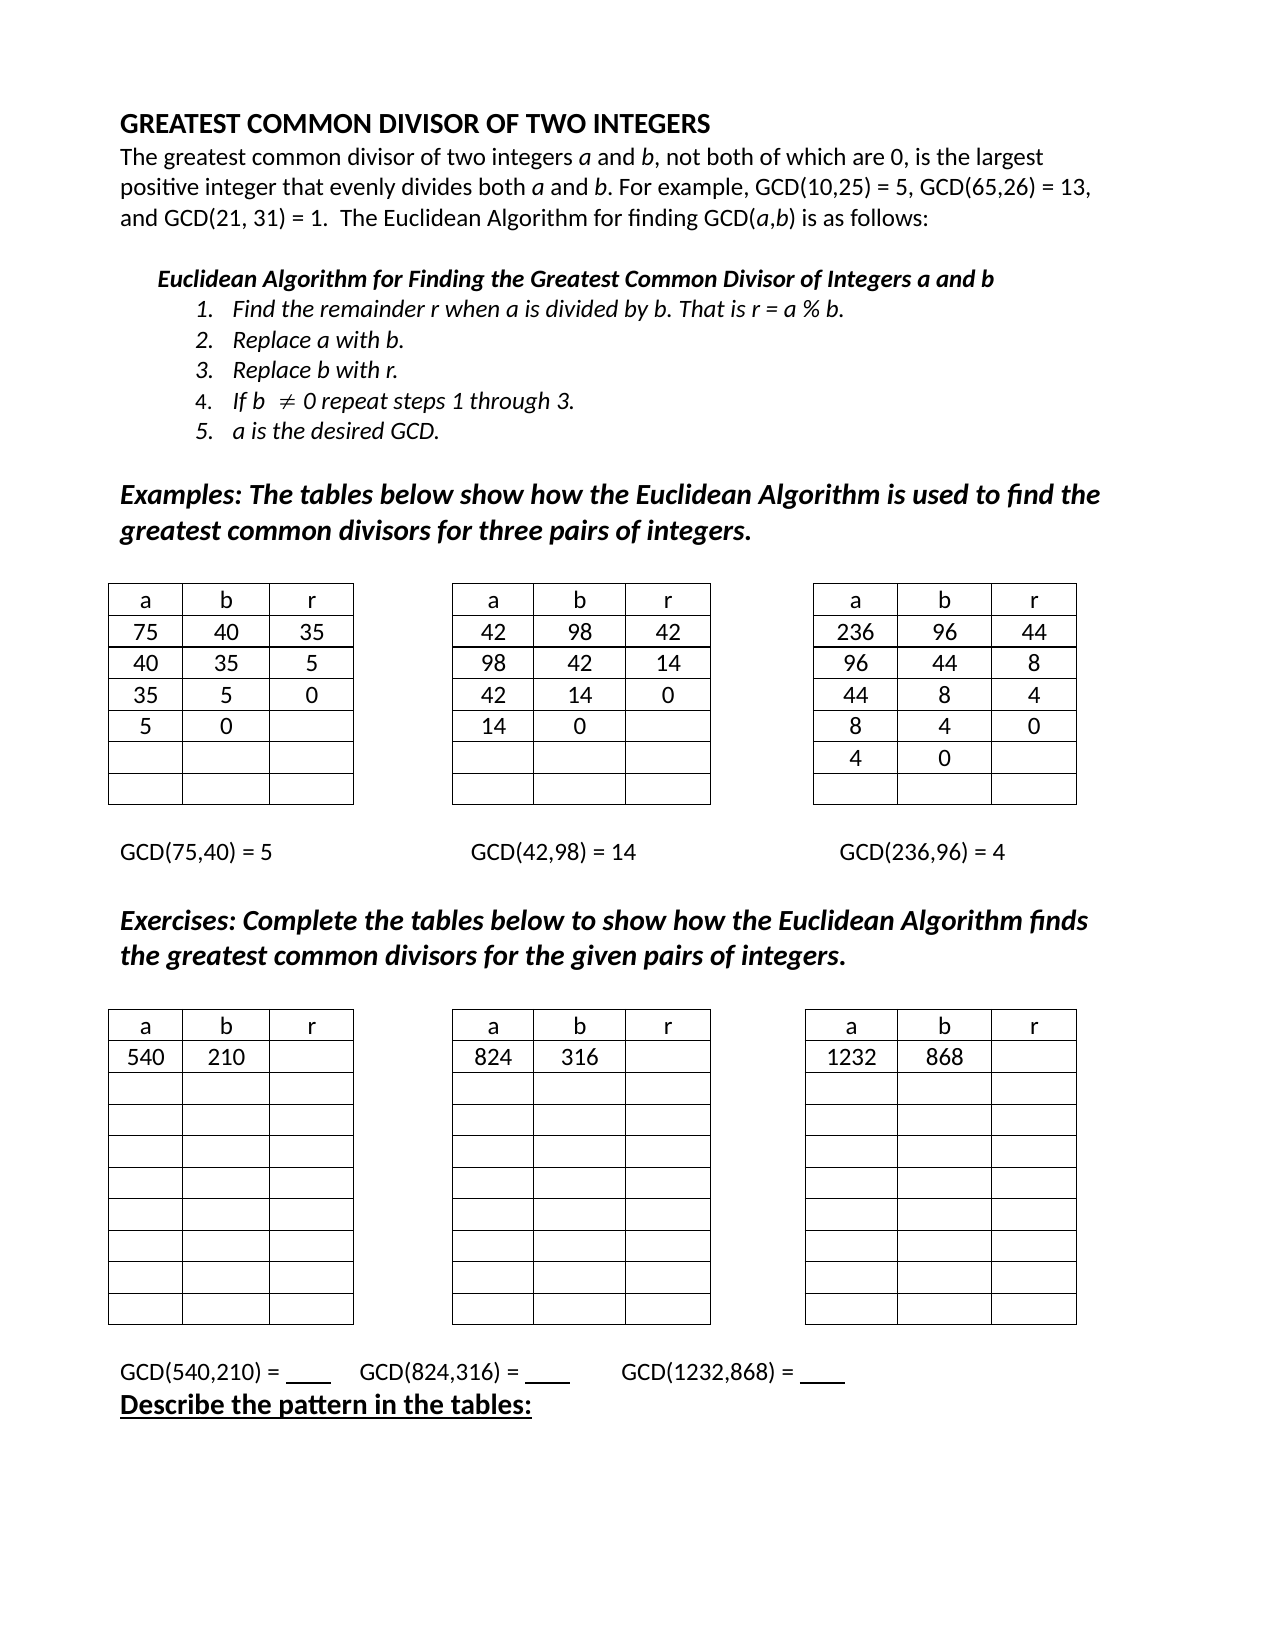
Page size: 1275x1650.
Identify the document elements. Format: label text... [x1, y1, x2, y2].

table_cell [898, 1199, 991, 1230]
table_cell [992, 1199, 1076, 1230]
table_cell [354, 646, 452, 678]
table_cell [453, 1105, 533, 1135]
table_cell 35 [183, 648, 269, 678]
table_cell [453, 1294, 533, 1324]
table_cell 8 [992, 648, 1076, 678]
table_cell [109, 1231, 182, 1261]
table_cell [711, 1230, 805, 1261]
table_cell [354, 678, 452, 709]
table_cell 210 [183, 1041, 269, 1072]
table_cell 98 [534, 616, 625, 646]
table_cell [626, 1262, 710, 1293]
table_cell [354, 1072, 452, 1103]
table_cell 868 [898, 1041, 991, 1072]
table_cell [183, 1231, 269, 1261]
table_cell [109, 1073, 182, 1103]
table_header b [183, 584, 269, 615]
table_cell [453, 1168, 533, 1198]
table_cell 42 [453, 679, 533, 709]
table_cell [898, 1294, 991, 1324]
table_cell [534, 1199, 625, 1230]
table_cell 42 [626, 616, 710, 646]
table_cell [354, 741, 452, 773]
text GCD(75,40) = 5 GCD(42,98) = 14 GCD(236,96) = 4 [120, 836, 1125, 866]
table_cell [626, 774, 710, 804]
table_header a [453, 1010, 533, 1040]
table_header r [626, 1010, 710, 1040]
table_cell [992, 1262, 1076, 1293]
table_cell [626, 1231, 710, 1261]
table_cell 0 [992, 711, 1076, 741]
text Exercises: Complete the tables below to show how the Euclidean Algorithm finds the greatest common divisors for the given pairs of integers. [120, 902, 1125, 973]
table_cell [898, 1073, 991, 1103]
table_cell [992, 1168, 1076, 1198]
table_cell [183, 1294, 269, 1324]
table_cell 1232 [806, 1041, 897, 1072]
list a is the desired GCD. [195, 415, 1125, 446]
table_cell 4 [992, 679, 1076, 709]
table_cell [534, 1294, 625, 1324]
table_cell [534, 1105, 625, 1135]
table_cell [183, 1105, 269, 1135]
table_cell [354, 615, 452, 646]
table_cell 96 [898, 616, 991, 646]
table_cell [626, 1168, 710, 1198]
table_cell [711, 1072, 805, 1103]
table_cell [898, 774, 991, 804]
table_cell [354, 1167, 452, 1198]
table_cell [183, 774, 269, 804]
table_cell 44 [898, 648, 991, 678]
text The greatest common divisor of two integers a and b, not both of which are 0, is the largest positive integer that evenly divides both a and b. For example, GCD(10,25) = 5, GCD(65,26) = 13, and GCD(21, 31) = 1. The Euclidean Algorithm for finding GCD(a,b) is as follows: [120, 141, 1125, 232]
table_cell [814, 774, 897, 804]
table_cell [453, 742, 533, 773]
list If b 0 repeat steps 1 through 3. [195, 385, 1125, 415]
table_cell [626, 1041, 710, 1072]
table_cell [109, 1262, 182, 1293]
table_cell [183, 1262, 269, 1293]
list Replace a with b. [195, 324, 1125, 354]
table_cell 40 [109, 648, 182, 678]
table_cell 42 [534, 648, 625, 678]
table_cell [898, 1105, 991, 1135]
table_cell 44 [814, 679, 897, 709]
table_cell 824 [453, 1041, 533, 1072]
table_cell 96 [814, 648, 897, 678]
table_cell [711, 710, 813, 741]
table_header r [626, 584, 710, 615]
table_cell [992, 742, 1076, 773]
table_cell [354, 1198, 452, 1230]
table_cell [453, 1262, 533, 1293]
table_cell [992, 1294, 1076, 1324]
table_cell [183, 1168, 269, 1198]
table_cell [626, 1105, 710, 1135]
table_cell [992, 1041, 1076, 1072]
table_cell [270, 1262, 353, 1293]
table_cell [270, 1136, 353, 1167]
table_cell [453, 1136, 533, 1167]
table_cell [806, 1231, 897, 1261]
table_cell [711, 1261, 805, 1293]
table_cell 0 [183, 711, 269, 741]
table_cell [992, 774, 1076, 804]
table_cell [109, 742, 182, 773]
table_cell 5 [109, 711, 182, 741]
table_cell [453, 1073, 533, 1103]
table_cell [109, 1199, 182, 1230]
text GCD(540,210) = GCD(824,316) = GCD(1232,868) = [120, 1356, 1125, 1386]
text GREATEST COMMON DIVISOR OF TWO INTEGERS [120, 105, 1125, 141]
table_cell 75 [109, 616, 182, 646]
table_cell 0 [270, 679, 353, 709]
table_cell [270, 1199, 353, 1230]
table_cell [109, 1168, 182, 1198]
table_cell [354, 1230, 452, 1261]
table_cell [626, 1136, 710, 1167]
table_cell 0 [534, 711, 625, 741]
table_cell [992, 1073, 1076, 1103]
table_header a [806, 1010, 897, 1040]
table_header a [109, 584, 182, 615]
list Find the remainder r when a is divided by b. That is r = a % b. [195, 293, 1125, 324]
table_cell 0 [626, 679, 710, 709]
table_header a [453, 584, 533, 615]
table_cell [806, 1105, 897, 1135]
table_cell [354, 1293, 452, 1324]
table_cell [270, 1105, 353, 1135]
table_header r [992, 1010, 1076, 1040]
table_cell [711, 1293, 805, 1324]
table_cell 44 [992, 616, 1076, 646]
table_cell 40 [183, 616, 269, 646]
table_cell [898, 1168, 991, 1198]
table_cell [711, 1198, 805, 1230]
table_header [354, 1009, 452, 1040]
table_cell [534, 1262, 625, 1293]
table_cell [354, 773, 452, 804]
table_cell [992, 1231, 1076, 1261]
table_cell 4 [814, 742, 897, 773]
table_cell 8 [814, 711, 897, 741]
table_cell [354, 1104, 452, 1135]
table_cell [453, 774, 533, 804]
list Replace b with r. [195, 354, 1125, 385]
table_header [354, 583, 452, 615]
table_cell [711, 1104, 805, 1135]
table_cell [270, 1168, 353, 1198]
table_cell [898, 1262, 991, 1293]
table_cell 8 [898, 679, 991, 709]
table_cell [898, 1231, 991, 1261]
table_cell [534, 742, 625, 773]
table_cell [806, 1262, 897, 1293]
table_cell [711, 741, 813, 773]
table_cell 14 [626, 648, 710, 678]
table_cell 5 [183, 679, 269, 709]
table_cell 0 [898, 742, 991, 773]
table_cell 5 [270, 648, 353, 678]
table_cell [354, 710, 452, 741]
table_header a [109, 1010, 182, 1040]
table_cell [626, 1199, 710, 1230]
table_header b [534, 584, 625, 615]
table_cell 35 [109, 679, 182, 709]
table_cell [992, 1136, 1076, 1167]
table_cell [354, 1135, 452, 1167]
table_cell [354, 1261, 452, 1293]
table_header a [814, 584, 897, 615]
table_cell [270, 1073, 353, 1103]
table_cell [806, 1199, 897, 1230]
table_cell [806, 1073, 897, 1103]
text Describe the pattern in the tables: [120, 1386, 1125, 1422]
table_header r [992, 584, 1076, 615]
table_cell [806, 1294, 897, 1324]
table_cell 14 [453, 711, 533, 741]
table_cell [109, 1136, 182, 1167]
table_cell [626, 742, 710, 773]
table_cell [534, 1073, 625, 1103]
table_cell [711, 678, 813, 709]
table_cell [109, 774, 182, 804]
table_cell [806, 1168, 897, 1198]
table_cell [626, 711, 710, 741]
table_cell [109, 1294, 182, 1324]
table_cell 14 [534, 679, 625, 709]
table_cell [453, 1199, 533, 1230]
table_cell [711, 1040, 805, 1072]
table_cell 316 [534, 1041, 625, 1072]
table_cell [711, 1167, 805, 1198]
table_cell [183, 1136, 269, 1167]
table_cell [270, 774, 353, 804]
table_cell 4 [898, 711, 991, 741]
table_cell [806, 1136, 897, 1167]
table_header r [270, 1010, 353, 1040]
table_cell [898, 1136, 991, 1167]
table_cell 98 [453, 648, 533, 678]
table_cell [534, 1231, 625, 1261]
table_cell 540 [109, 1041, 182, 1072]
table_cell [534, 774, 625, 804]
table_cell [270, 711, 353, 741]
table_cell [534, 1136, 625, 1167]
table_header b [534, 1010, 625, 1040]
table_cell [711, 646, 813, 678]
table_cell 35 [270, 616, 353, 646]
text Examples: The tables below show how the Euclidean Algorithm is used to find the greatest common divisors for three pairs of integers. [120, 476, 1125, 548]
table_cell [711, 615, 813, 646]
table_cell [626, 1073, 710, 1103]
table_header [711, 583, 813, 615]
table_cell [354, 1040, 452, 1072]
table_cell [626, 1294, 710, 1324]
table_header [711, 1009, 805, 1040]
table_cell 42 [453, 616, 533, 646]
table_cell [711, 773, 813, 804]
table_cell [534, 1168, 625, 1198]
table_cell [711, 1135, 805, 1167]
table_cell [992, 1105, 1076, 1135]
table_header b [183, 1010, 269, 1040]
table_header b [898, 584, 991, 615]
table_cell [270, 1294, 353, 1324]
table_cell [109, 1105, 182, 1135]
table_header b [898, 1010, 991, 1040]
table_cell [453, 1231, 533, 1261]
table_cell 236 [814, 616, 897, 646]
table_cell [270, 742, 353, 773]
table_cell [183, 742, 269, 773]
table_cell [270, 1231, 353, 1261]
table_cell [183, 1199, 269, 1230]
table_header r [270, 584, 353, 615]
table_cell [183, 1073, 269, 1103]
text Euclidean Algorithm for Finding the Greatest Common Divisor of Integers a and b [120, 263, 1125, 293]
table_cell [270, 1041, 353, 1072]
